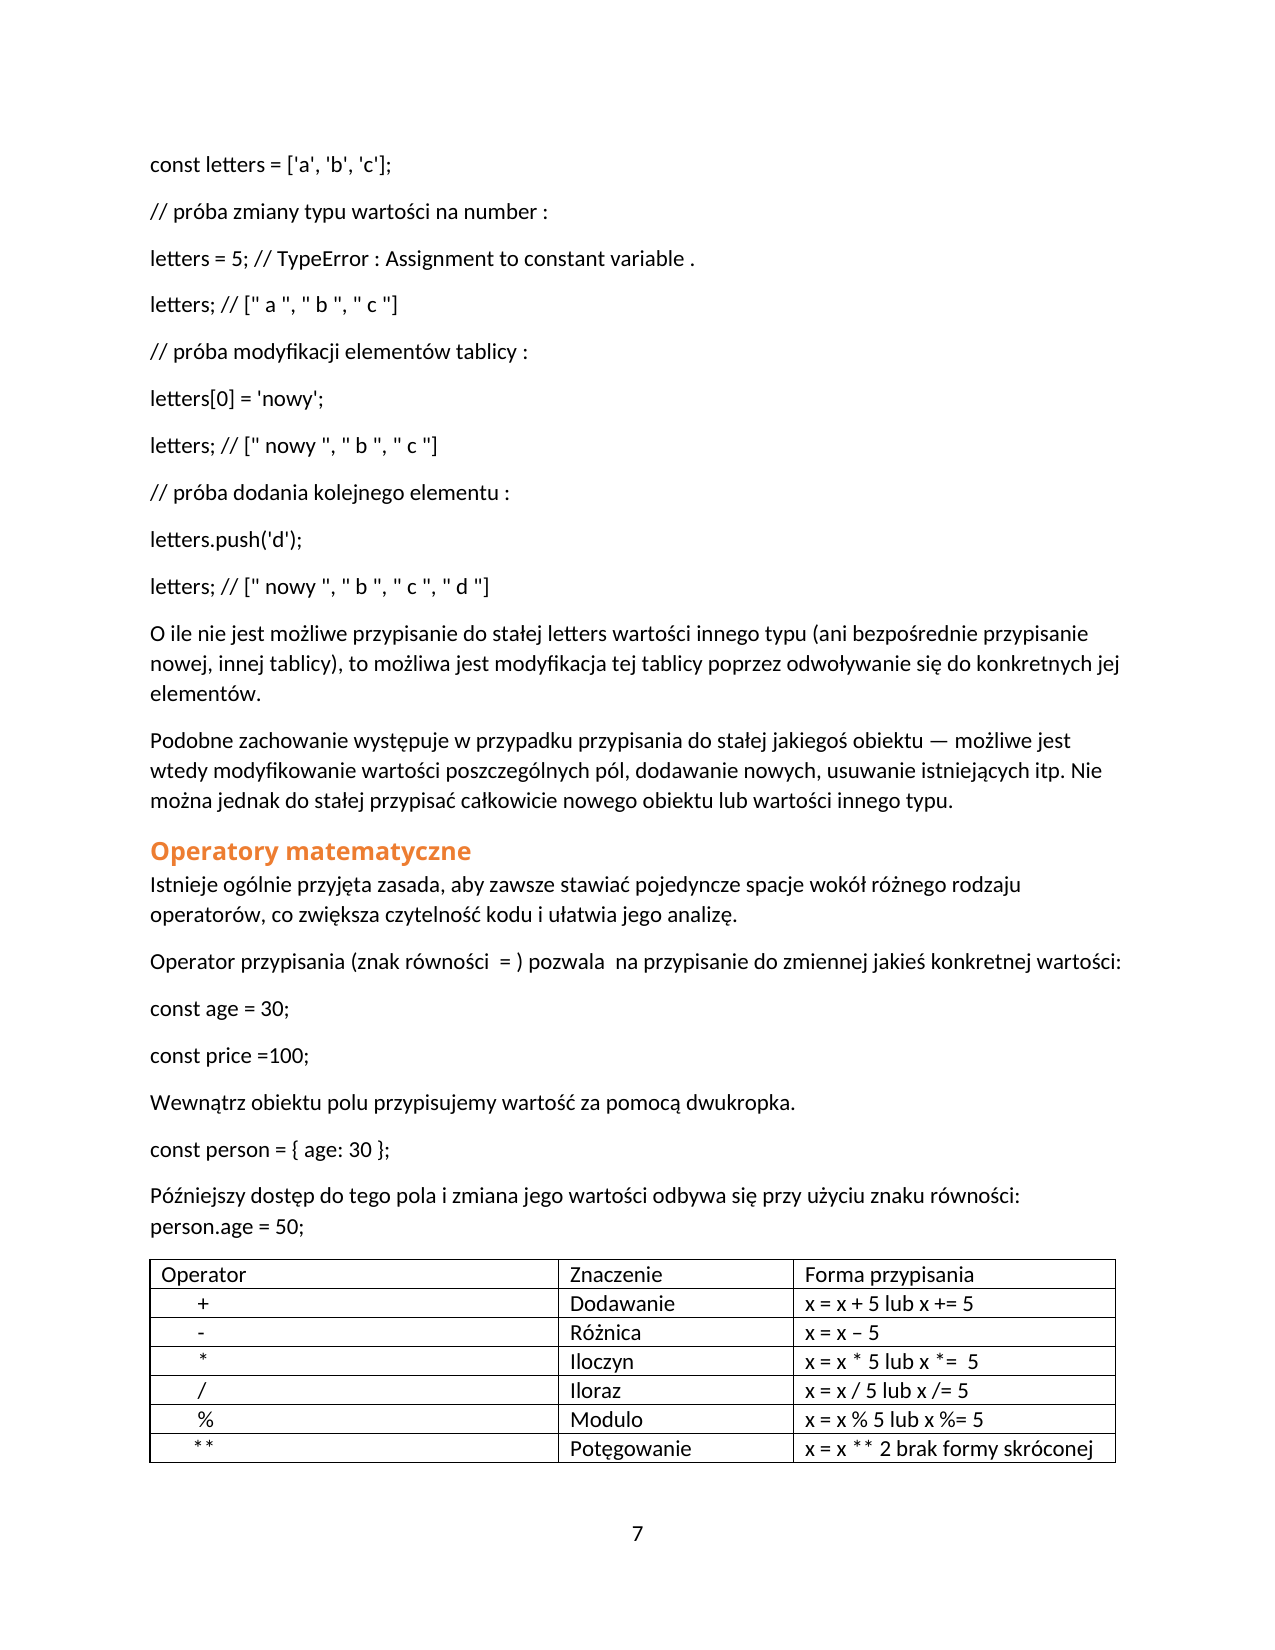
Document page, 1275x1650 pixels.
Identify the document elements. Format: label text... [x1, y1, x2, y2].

table_cell + [151, 1289, 558, 1317]
table_cell Iloczyn [559, 1347, 793, 1375]
text // próba dodania kolejnego elementu : [150, 478, 1125, 506]
table_cell x = x + 5 lub x += 5 [794, 1289, 1115, 1317]
table_cell ** [151, 1434, 558, 1462]
table_header Znaczenie [559, 1260, 793, 1288]
table_cell Różnica [559, 1318, 793, 1346]
table_cell Modulo [559, 1405, 793, 1433]
table_cell Dodawanie [559, 1289, 793, 1317]
text Operator przypisania (znak równości = ) pozwala na przypisanie do zmiennej jakieś konkretnej wartości: [150, 947, 1125, 975]
table_cell x = x * 5 lub x *= 5 [794, 1347, 1115, 1375]
text letters; // [" nowy ", " b ", " c ", " d "] [150, 572, 1125, 600]
table_cell x = x / 5 lub x /= 5 [794, 1376, 1115, 1404]
text const age = 30; [150, 994, 1125, 1022]
text // próba zmiany typu wartości na number : [150, 197, 1125, 225]
table_header Forma przypisania [794, 1260, 1115, 1288]
text Podobne zachowanie występuje w przypadku przypisania do stałej jakiegoś obiektu — możliwe jest wtedy modyfikowanie wartości poszczególnych pól, dodawanie nowych, usuwanie istniejących itp. Nie można jednak do stałej przypisać całkowicie nowego obiektu lub wartości innego typu. [150, 726, 1125, 814]
text const person = { age: 30 }; [150, 1135, 1125, 1163]
text Wewnątrz obiektu polu przypisujemy wartość za pomocą dwukropka. [150, 1088, 1125, 1116]
text letters = 5; // TypeError : Assignment to constant variable . [150, 244, 1125, 272]
text letters; // [" a ", " b ", " c "] [150, 291, 1125, 319]
text O ile nie jest możliwe przypisanie do stałej letters wartości innego typu (ani bezpośrednie przypisanie nowej, innej tablicy), to możliwa jest modyfikacja tej tablicy poprzez odwoływanie się do konkretnych jej elementów. [150, 619, 1125, 707]
table_cell * [151, 1347, 558, 1375]
text const letters = ['a', 'b', 'c']; [150, 150, 1125, 178]
text Istnieje ogólnie przyjęta zasada, aby zawsze stawiać pojedyncze spacje wokół różnego rodzaju operatorów, co zwiększa czytelność kodu i ułatwia jego analizę. [150, 870, 1125, 928]
table_cell x = x ** 2 brak formy skróconej [794, 1434, 1115, 1462]
table_header Operator [151, 1260, 558, 1288]
table_cell x = x – 5 [794, 1318, 1115, 1346]
table_cell - [151, 1318, 558, 1346]
table_cell / [151, 1376, 558, 1404]
text letters[0] = 'nowy'; [150, 384, 1125, 412]
text Operatory matematyczne [150, 833, 1125, 867]
table_cell x = x % 5 lub x %= 5 [794, 1405, 1115, 1433]
table_cell Potęgowanie [559, 1434, 793, 1462]
text Późniejszy dostęp do tego pola i zmiana jego wartości odbywa się przy użyciu znaku równości: person.age = 50; [150, 1182, 1125, 1240]
text const price =100; [150, 1041, 1125, 1069]
text // próba modyfikacji elementów tablicy : [150, 337, 1125, 366]
text letters; // [" nowy ", " b ", " c "] [150, 431, 1125, 459]
table_cell % [151, 1405, 558, 1433]
text letters.push('d'); [150, 525, 1125, 553]
table_cell Iloraz [559, 1376, 793, 1404]
